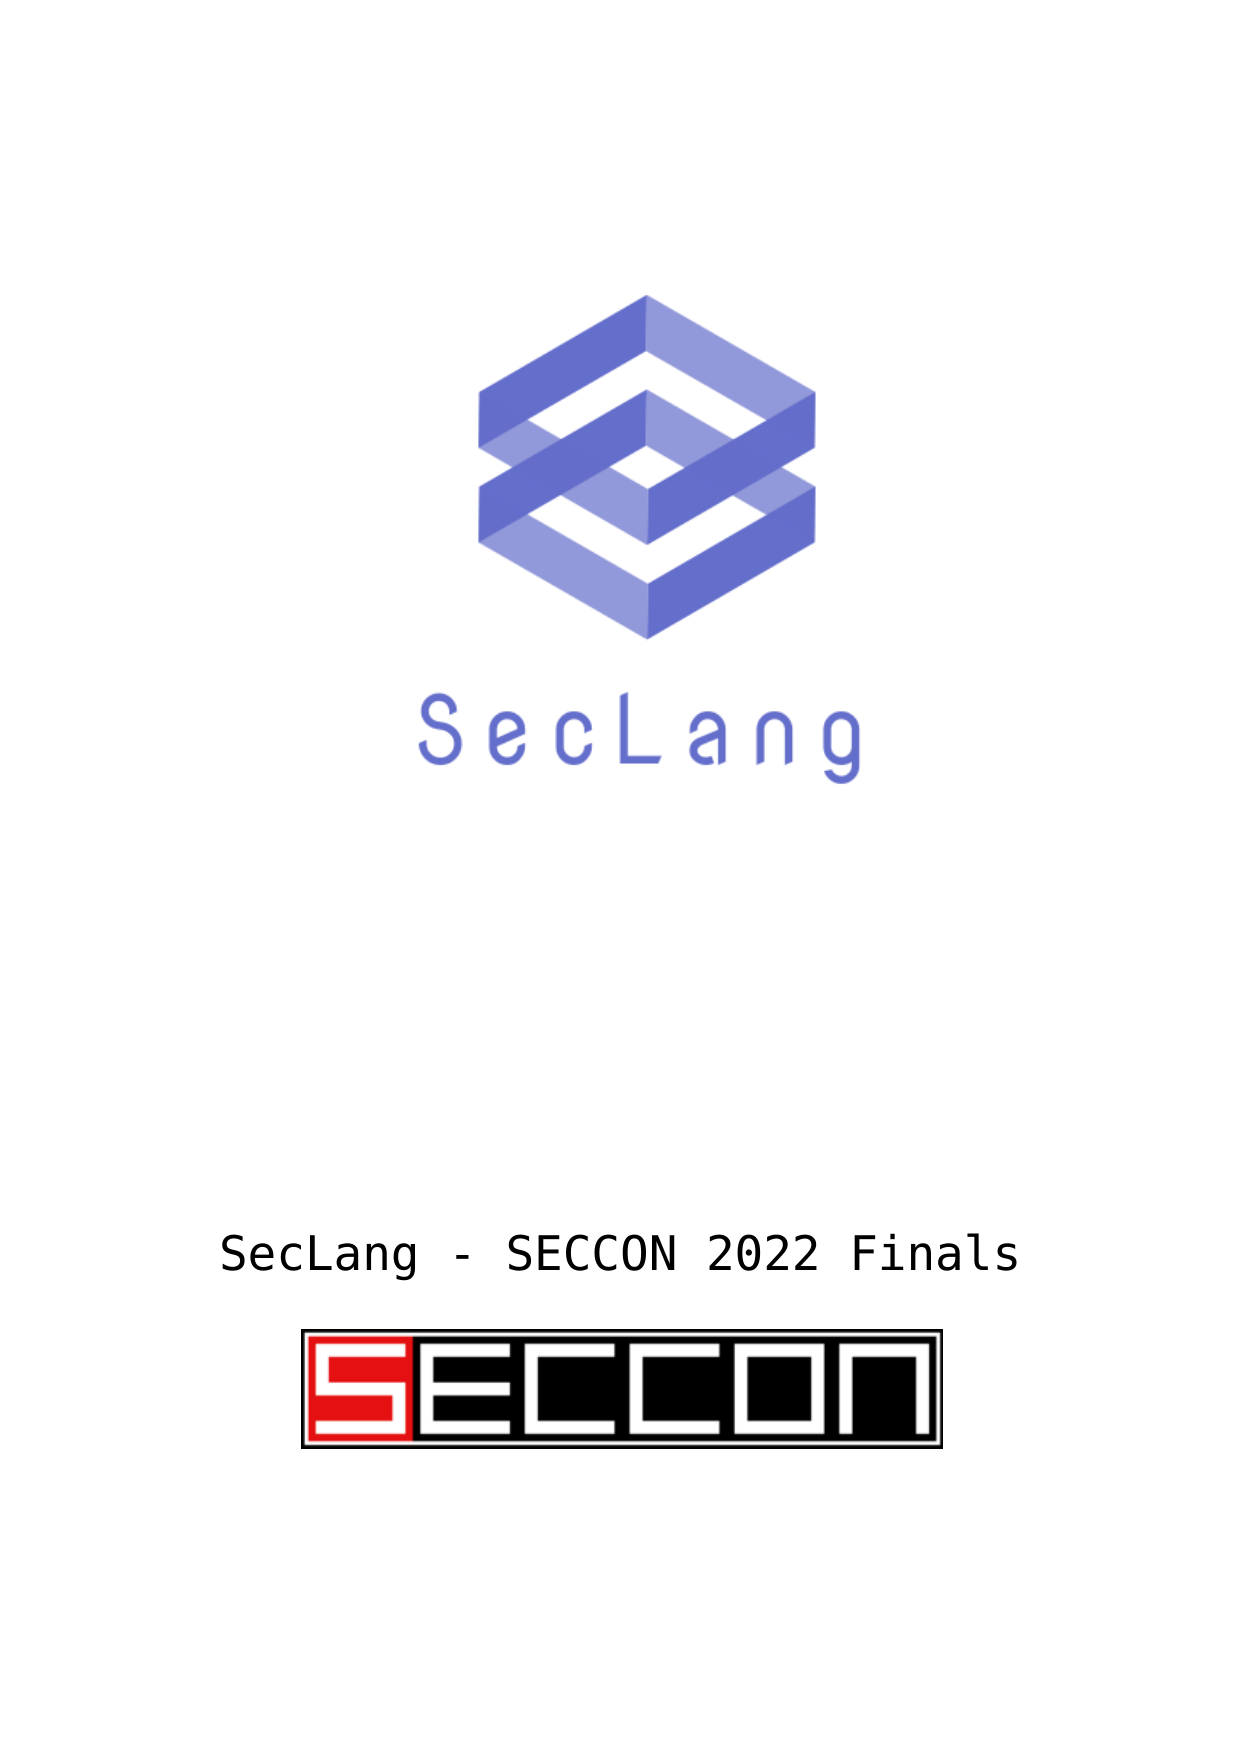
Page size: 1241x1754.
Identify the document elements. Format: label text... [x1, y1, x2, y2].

text SecLang - SECCON 2022 Finals [118, 1226, 1122, 1282]
picture [301, 1329, 943, 1449]
picture [394, 283, 884, 806]
